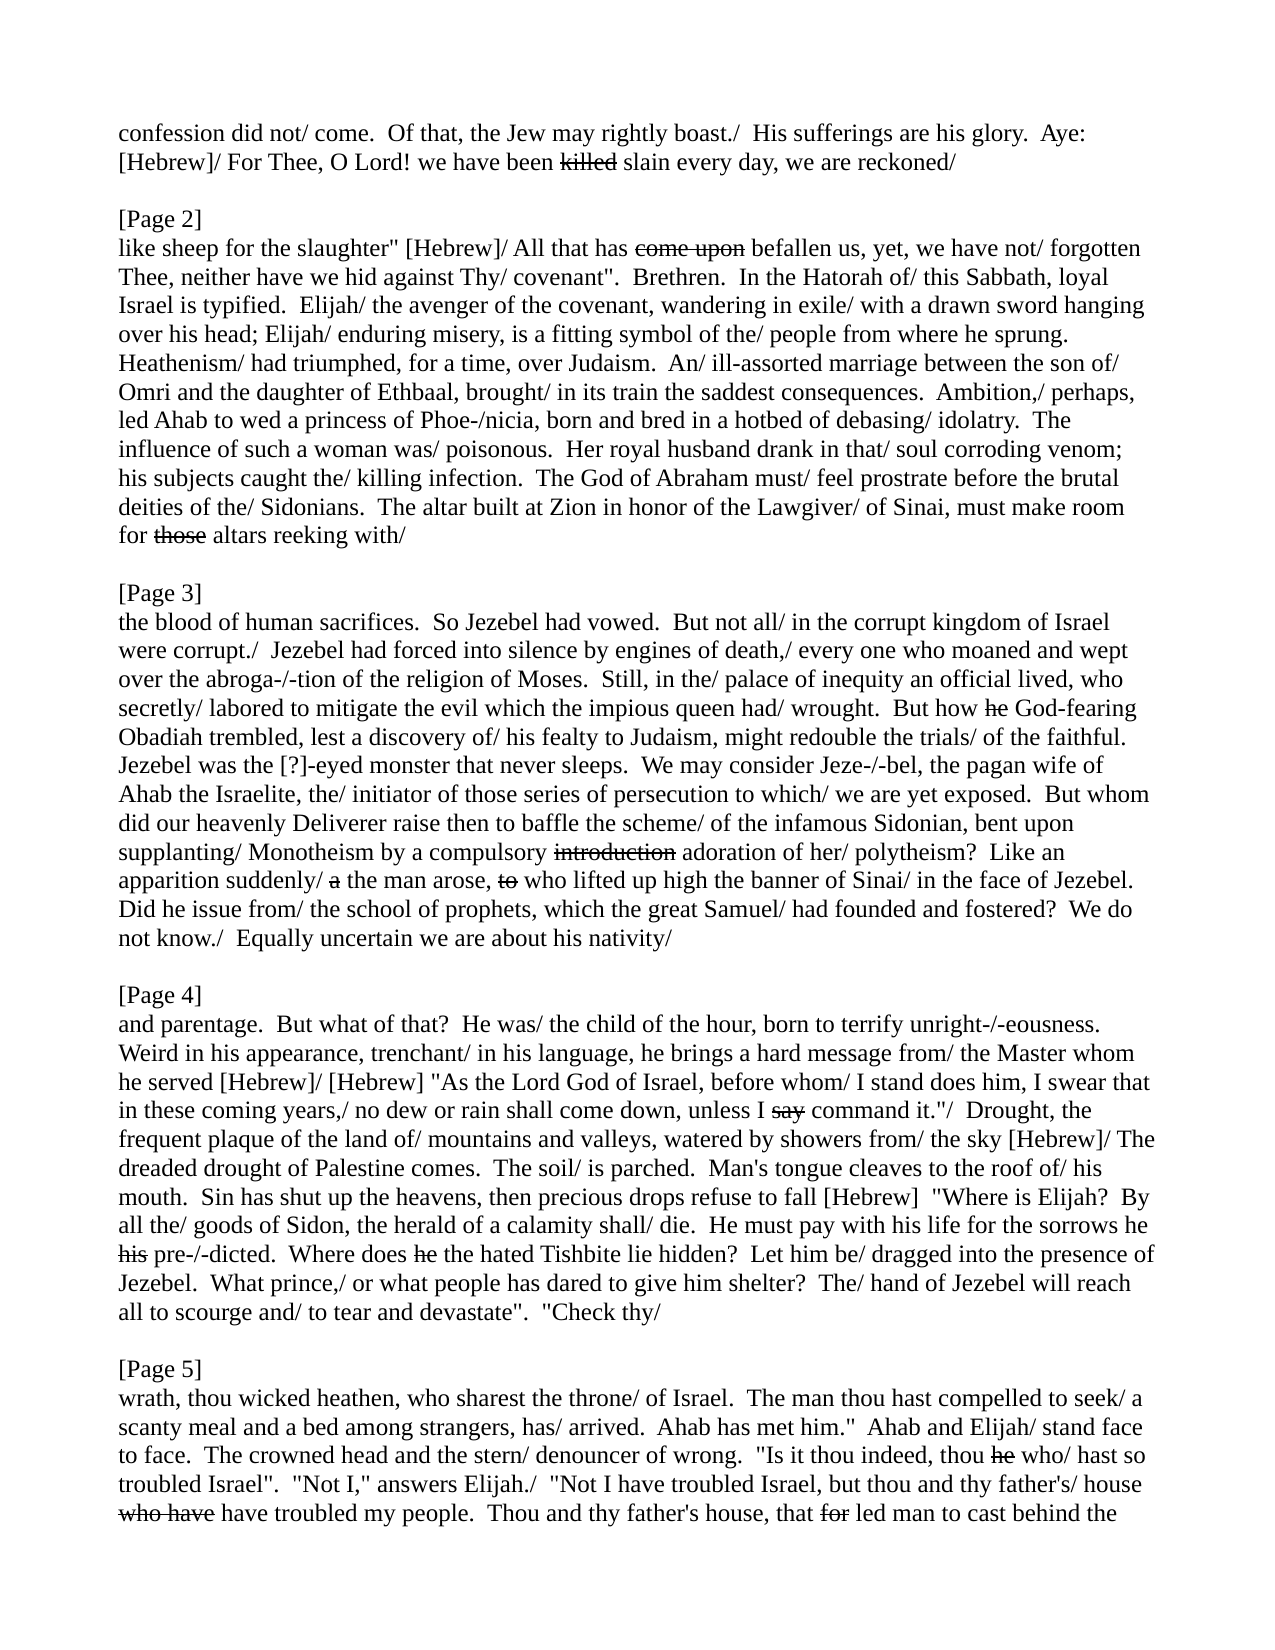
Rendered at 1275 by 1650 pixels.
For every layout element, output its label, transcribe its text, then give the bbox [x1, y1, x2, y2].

text [Page 3] [118, 578, 1157, 607]
text [Page 4] [118, 981, 1157, 1009]
text the blood of human sacrifices. So Jezebel had vowed. But not all/ in the corrupt kingdom of Israel were corrupt./ Jezebel had forced into silence by engines of death,/ every one who moaned and wept over the abroga-/-tion of the religion of Moses. Still, in the/ palace of inequity an official lived, who secretly/ labored to mitigate the evil which the impious queen had/ wrought. But how he God-fearing Obadiah trembled, lest a discovery of/ his fealty to Judaism, might redouble the trials/ of the faithful. Jezebel was the [?]-eyed monster that never sleeps. We may consider Jeze-/-bel, the pagan wife of Ahab the Israelite, the/ initiator of those series of persecution to which/ we are yet exposed. But whom did our heavenly Deliverer raise then to baffle the scheme/ of the infamous Sidonian, bent upon supplanting/ Monotheism by a compulsory introduction adoration of her/ polytheism? Like an apparition suddenly/ a the man arose, to who lifted up high the banner of Sinai/ in the face of Jezebel. Did he issue from/ the school of prophets, which the great Samuel/ had founded and fostered? We do not know./ Equally uncertain we are about his nativity/ [118, 607, 1157, 952]
text [Page 5] [118, 1354, 1157, 1383]
text and parentage. But what of that? He was/ the child of the hour, born to terrify unright-/-eousness. Weird in his appearance, trenchant/ in his language, he brings a hard message from/ the Master whom he served [Hebrew]/ [Hebrew] "As the Lord God of Israel, before whom/ I stand does him, I swear that in these coming years,/ no dew or rain shall come down, unless I say command it."/ Drought, the frequent plaque of the land of/ mountains and valleys, watered by showers from/ the sky [Hebrew]/ The dreaded drought of Palestine comes. The soil/ is parched. Man's tongue cleaves to the roof of/ his mouth. Sin has shut up the heavens, then precious drops refuse to fall [Hebrew] "Where is Elijah? By all the/ goods of Sidon, the herald of a calamity shall/ die. He must pay with his life for the sorrows he his pre-/-dicted. Where does he the hated Tishbite lie hidden? Let him be/ dragged into the presence of Jezebel. What prince,/ or what people has dared to give him shelter? The/ hand of Jezebel will reach all to scourge and/ to tear and devastate". "Check thy/ [118, 1009, 1157, 1326]
text [Page 2] [118, 204, 1157, 233]
text wrath, thou wicked heathen, who sharest the throne/ of Israel. The man thou hast compelled to seek/ a scanty meal and a bed among strangers, has/ arrived. Ahab has met him." Ahab and Elijah/ stand face to face. The crowned head and the stern/ denouncer of wrong. "Is it thou indeed, thou he who/ hast so troubled Israel". "Not I," answers Elijah./ "Not I have troubled Israel, but thou and thy father's/ house who have have troubled my people. Thou and thy father's house, that for led man to cast behind the [118, 1383, 1157, 1527]
text confession did not/ come. Of that, the Jew may rightly boast./ His sufferings are his glory. Aye: [Hebrew]/ For Thee, O Lord! we have been killed slain every day, we are reckoned/ [118, 118, 1157, 176]
text like sheep for the slaughter" [Hebrew]/ All that has come upon befallen us, yet, we have not/ forgotten Thee, neither have we hid against Thy/ covenant". Brethren. In the Hatorah of/ this Sabbath, loyal Israel is typified. Elijah/ the avenger of the covenant, wandering in exile/ with a drawn sword hanging over his head; Elijah/ enduring misery, is a fitting symbol of the/ people from where he sprung. Heathenism/ had triumphed, for a time, over Judaism. An/ ill-assorted marriage between the son of/ Omri and the daughter of Ethbaal, brought/ in its train the saddest consequences. Ambition,/ perhaps, led Ahab to wed a princess of Phoe-/nicia, born and bred in a hotbed of debasing/ idolatry. The influence of such a woman was/ poisonous. Her royal husband drank in that/ soul corroding venom; his subjects caught the/ killing infection. The God of Abraham must/ feel prostrate before the brutal deities of the/ Sidonians. The altar built at Zion in honor of the Lawgiver/ of Sinai, must make room for those altars reeking with/ [118, 233, 1157, 549]
